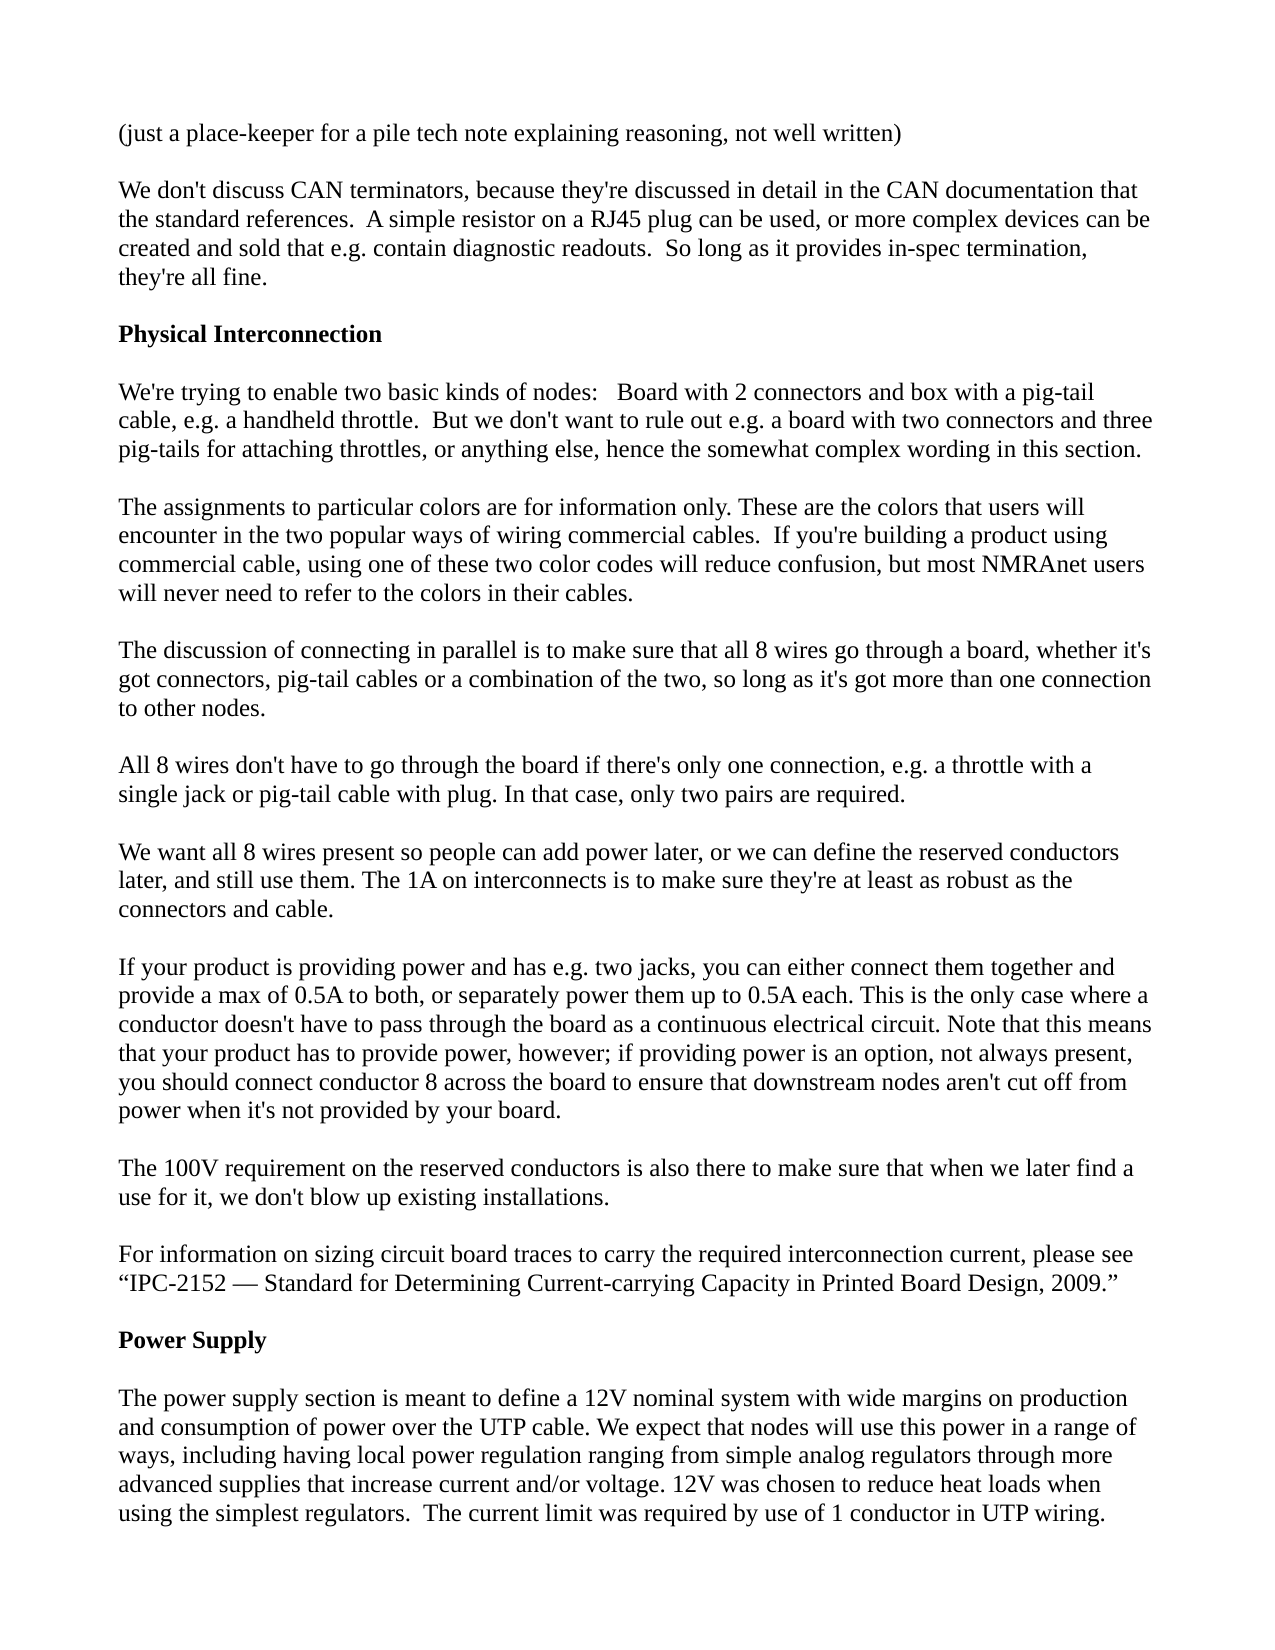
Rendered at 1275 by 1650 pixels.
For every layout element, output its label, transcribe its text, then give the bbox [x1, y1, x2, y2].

text We don't discuss CAN terminators, because they're discussed in detail in the CAN documentation that the standard references. A simple resistor on a RJ45 plug can be used, or more complex devices can be created and sold that e.g. contain diagnostic readouts. So long as it provides in-spec termination, they're all fine. [118, 176, 1157, 291]
text We're trying to enable two basic kinds of nodes: Board with 2 connectors and box with a pig-tail cable, e.g. a handheld throttle. But we don't want to rule out e.g. a board with two connectors and three pig-tails for attaching throttles, or anything else, hence the somewhat complex wording in this section. [118, 377, 1157, 463]
text The 100V requirement on the reserved conductors is also there to make sure that when we later find a use for it, we don't blow up existing installations. [118, 1153, 1157, 1211]
text We want all 8 wires present so people can add power later, or we can define the reserved conductors later, and still use them. The 1A on interconnects is to make sure they're at least as robust as the connectors and cable. [118, 837, 1157, 923]
text Power Supply [118, 1326, 1157, 1354]
text All 8 wires don't have to go through the board if there's only one connection, e.g. a throttle with a single jack or pig-tail cable with plug. In that case, only two pairs are required. [118, 751, 1157, 808]
text Physical Interconnection [118, 319, 1157, 348]
text If your product is providing power and has e.g. two jacks, you can either connect them together and provide a max of 0.5A to both, or separately power them up to 0.5A each. This is the only case where a conductor doesn't have to pass through the board as a continuous electrical circuit. Note that this means that your product has to provide power, however; if providing power is an option, not always present, you should connect conductor 8 across the board to ensure that downstream nodes aren't cut off from power when it's not provided by your board. [118, 952, 1157, 1124]
text The discussion of connecting in parallel is to make sure that all 8 wires go through a board, whether it's got connectors, pig-tail cables or a combination of the two, so long as it's got more than one connection to other nodes. [118, 636, 1157, 722]
text (just a place-keeper for a pile tech note explaining reasoning, not well written) [118, 118, 1157, 147]
text For information on sizing circuit board traces to carry the required interconnection current, please see “IPC-2152 — Standard for Determining Current-carrying Capacity in Printed Board Design, 2009.” [118, 1239, 1157, 1297]
text The assignments to particular colors are for information only. These are the colors that users will encounter in the two popular ways of wiring commercial cables. If you're building a product using commercial cable, using one of these two color codes will reduce confusion, but most NMRAnet users will never need to refer to the colors in their cables. [118, 492, 1157, 607]
text The power supply section is meant to define a 12V nominal system with wide margins on production and consumption of power over the UTP cable. We expect that nodes will use this power in a range of ways, including having local power regulation ranging from simple analog regulators through more advanced supplies that increase current and/or voltage. 12V was chosen to reduce heat loads when using the simplest regulators. The current limit was required by use of 1 conductor in UTP wiring. [118, 1383, 1157, 1527]
